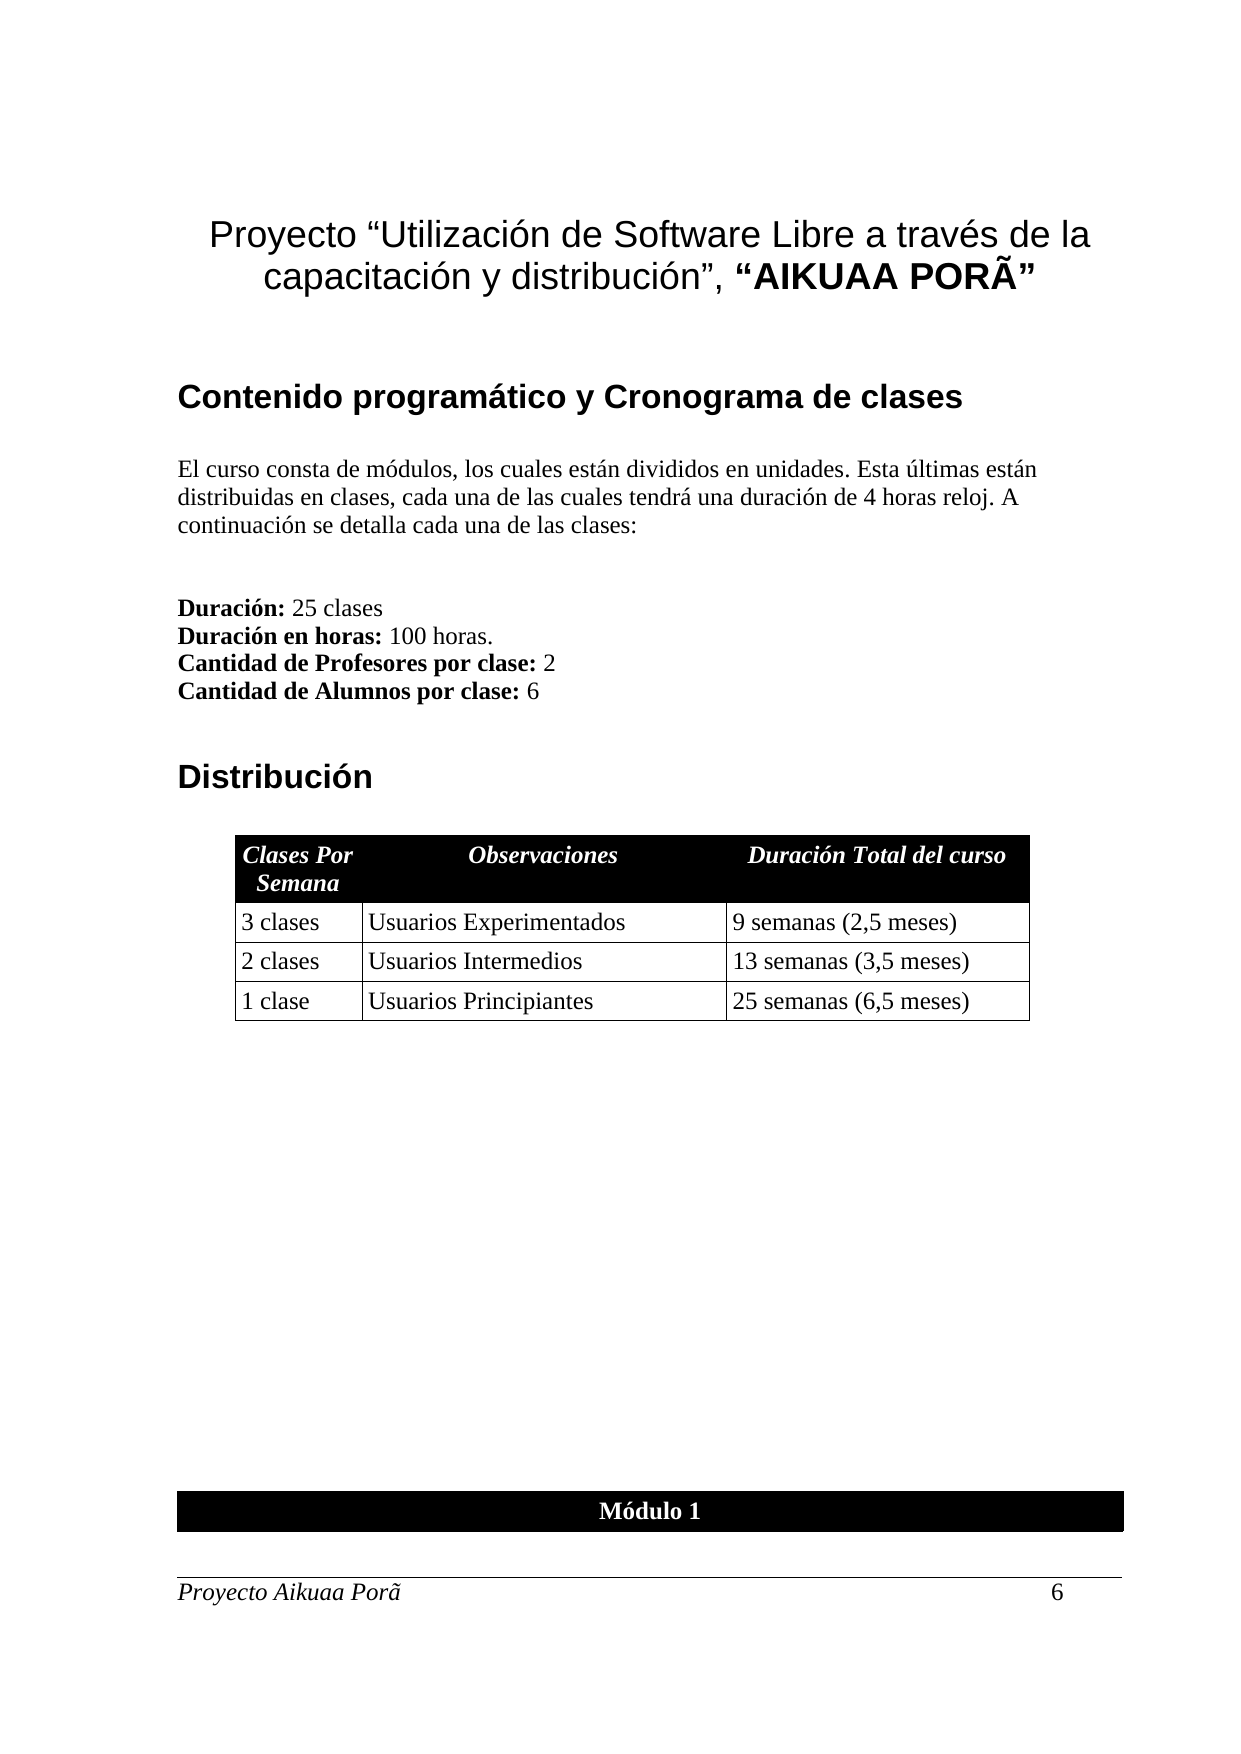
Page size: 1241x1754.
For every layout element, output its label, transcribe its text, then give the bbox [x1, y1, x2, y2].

text Cantidad de Profesores por clase: 2 [177, 649, 1122, 677]
table_cell 2 clases [236, 943, 362, 981]
table_cell Usuarios Experimentados [363, 903, 726, 942]
table_header Duración Total del curso [727, 836, 1029, 902]
table_cell 25 semanas (6,5 meses) [727, 982, 1029, 1020]
table_cell 13 semanas (3,5 meses) [727, 943, 1029, 981]
table_cell 3 clases [236, 903, 362, 942]
text Proyecto “Utilización de Software Libre a través de la capacitación y distribución”, “AIKUAA PORÃ” [177, 214, 1122, 297]
table_header Clases Por Semana [236, 836, 362, 902]
table_cell 1 clase [236, 982, 362, 1020]
text Cantidad de Alumnos por clase: 6 [177, 677, 1122, 705]
text Duración en horas: 100 horas. [177, 622, 1122, 649]
text El curso consta de módulos, los cuales están divididos en unidades. Esta últimas están distribuidas en clases, cada una de las cuales tendrá una duración de 4 horas reloj. A continuación se detalla cada una de las clases: [177, 456, 1122, 539]
subtitle Contenido programático y Cronograma de clases [177, 378, 1122, 415]
subtitle Distribución [177, 758, 1122, 795]
table_cell Usuarios Principiantes [363, 982, 726, 1020]
table_header Observaciones [363, 836, 726, 902]
table_cell Usuarios Intermedios [363, 943, 726, 981]
text Duración: 25 clases [177, 594, 1122, 622]
table_header Módulo 1 [178, 1492, 1123, 1531]
table_cell 9 semanas (2,5 meses) [727, 903, 1029, 942]
